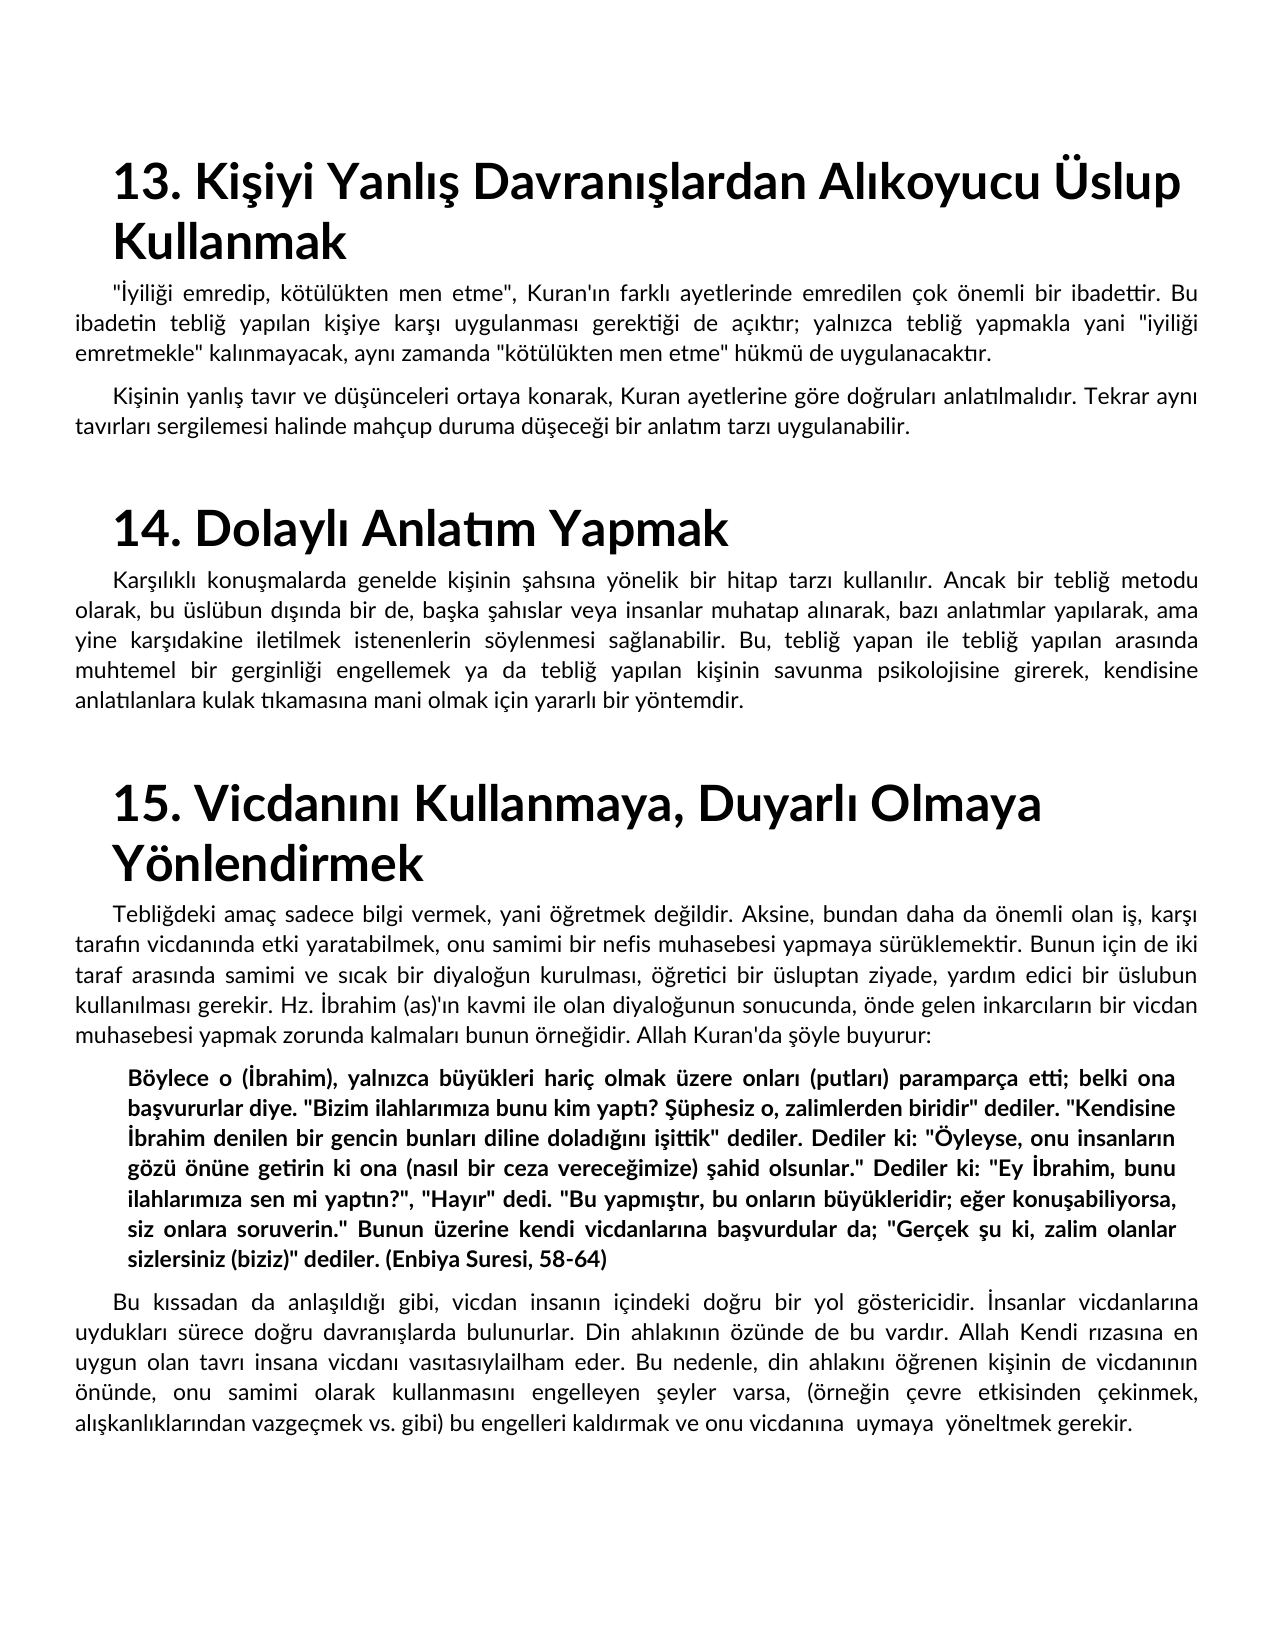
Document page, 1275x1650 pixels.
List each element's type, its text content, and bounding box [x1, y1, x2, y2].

text Tebliğdeki amaç sadece bilgi vermek, yani öğretmek değildir. Aksine, bundan daha da önemli olan iş, karşı tarafın vicdanında etki yaratabilmek, onu samimi bir nefis muhasebesi yapmaya sürüklemektir. Bunun için de iki taraf arasında samimi ve sıcak bir diyaloğun kurulması, öğretici bir üsluptan ziyade, yardım edici bir üslubun kullanılması gerekir. Hz. İbrahim (as)'ın kavmi ile olan diyaloğunun sonucunda, önde gelen inkarcıların bir vicdan muhasebesi yapmak zorunda kalmaları bunun örneğidir. Allah Kuran'da şöyle buyurur: [75, 900, 1200, 1048]
subtitle 13. Kişiyi Yanlış Davranışlardan Alıkoyucu Üslup Kullanmak [112, 150, 1200, 270]
subtitle 14. Dolaylı Anlatım Yapmak [112, 497, 1200, 557]
text "İyiliği emredip, kötülükten men etme", Kuran'ın farklı ayetlerinde emredilen çok önemli bir ibadettir. Bu ibadetin tebliğ yapılan kişiye karşı uygulanması gerektiği de açıktır; yalnızca tebliğ yapmakla yani "iyiliği emretmekle" kalınmayacak, aynı zamanda "kötülükten men etme" hükmü de uygulanacaktır. [75, 278, 1200, 366]
text Karşılıklı konuşmalarda genelde kişinin şahsına yönelik bir hitap tarzı kullanılır. Ancak bir tebliğ metodu olarak, bu üslübun dışında bir de, başka şahıslar veya insanlar muhatap alınarak, bazı anlatımlar yapılarak, ama yine karşıdakine iletilmek istenenlerin söylenmesi sağlanabilir. Bu, tebliğ yapan ile tebliğ yapılan arasında muhtemel bir gerginliği engellemek ya da tebliğ yapılan kişinin savunma psikolojisine girerek, kendisine anlatılanlara kulak tıkamasına mani olmak için yararlı bir yöntemdir. [75, 565, 1200, 714]
text Bu kıssadan da anlaşıldığı gibi, vicdan insanın içindeki doğru bir yol göstericidir. İnsanlar vicdanlarına uydukları sürece doğru davranışlarda bulunurlar. Din ahlakının özünde de bu vardır. Allah Kendi rızasına en uygun olan tavrı insana vicdanı vasıtasıylailham eder. Bu nedenle, din ahlakını öğrenen kişinin de vicdanının önünde, onu samimi olarak kullanmasını engelleyen şeyler varsa, (örneğin çevre etkisinden çekinmek, alışkanlıklarından vazgeçmek vs. gibi) bu engelleri kaldırmak ve onu vicdanına uymaya yöneltmek gerekir. [75, 1287, 1200, 1436]
text Kişinin yanlış tavır ve düşünceleri ortaya konarak, Kuran ayetlerine göre doğruları anlatılmalıdır. Tekrar aynı tavırları sergilemesi halinde mahçup duruma düşeceği bir anlatım tarzı uygulanabilir. [75, 381, 1200, 439]
text Böylece o (İbrahim), yalnızca büyükleri hariç olmak üzere onları (putları) paramparça etti; belki ona başvururlar diye. "Bizim ilahlarımıza bunu kim yaptı? Şüphesiz o, zalimlerden biridir" dediler. "Kendisine İbrahim denilen bir gencin bunları diline doladığını işittik" dediler. Dediler ki: "Öyleyse, onu insanların gözü önüne getirin ki ona (nasıl bir ceza vereceğimize) şahid olsunlar." Dediler ki: "Ey İbrahim, bunu ilahlarımıza sen mi yaptın?", "Hayır" dedi. "Bu yapmıştır, bu onların büyükleridir; eğer konuşabiliyorsa, siz onlara soruverin." Bunun üzerine kendi vicdanlarına başvurdular da; "Gerçek şu ki, zalim olanlar sizlersiniz (biziz)" dediler. (Enbiya Suresi, 58-64) [127, 1063, 1177, 1272]
subtitle 15. Vicdanını Kullanmaya, Duyarlı Olmaya Yönlendirmek [112, 772, 1200, 892]
